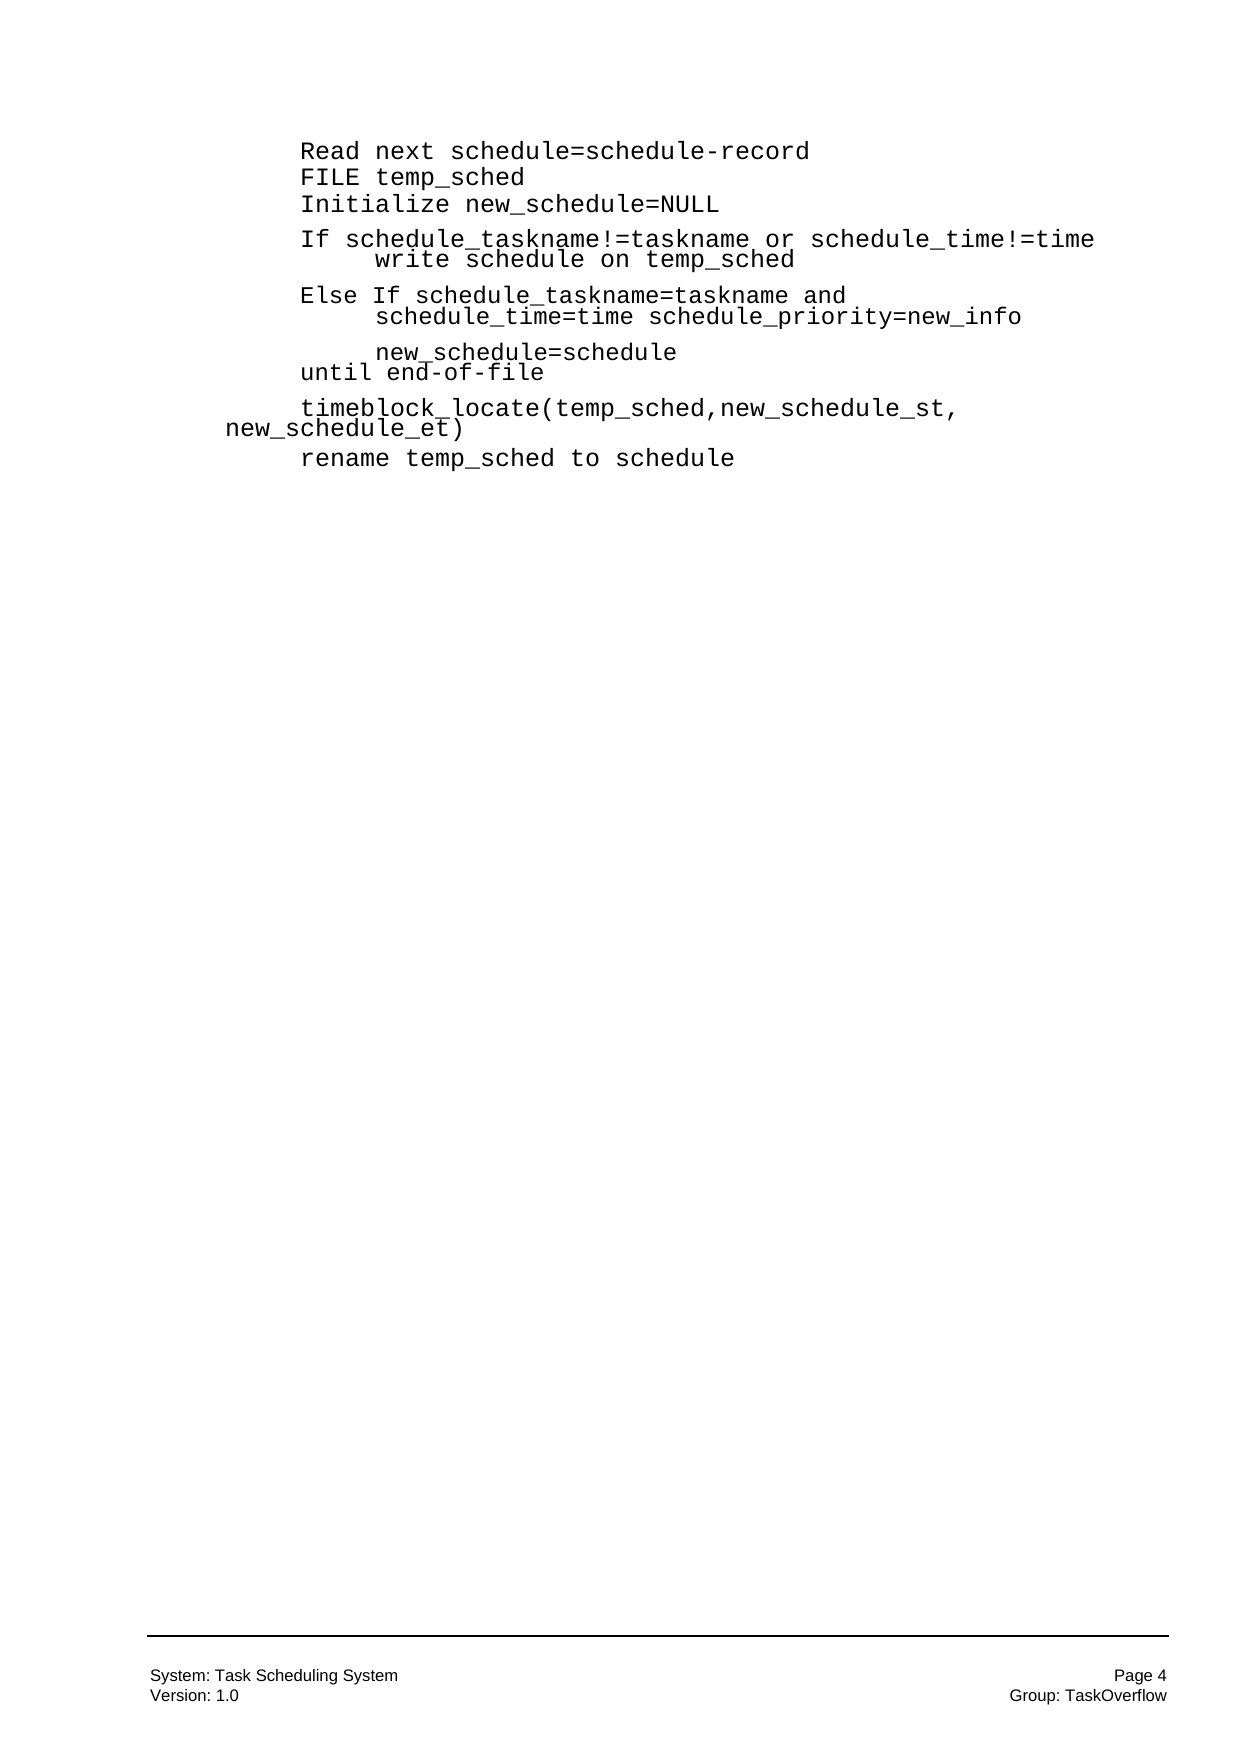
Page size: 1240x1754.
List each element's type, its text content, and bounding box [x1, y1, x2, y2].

table_header Page 4 [704, 1666, 1167, 1685]
text If schedule_taskname!=taskname or schedule_time!=time write schedule on temp_sched [300, 229, 1096, 275]
text Read next schedule=schedule-record [300, 138, 1096, 167]
text timeblock_locate(temp_sched,new_schedule_st, new_schedule_et) [225, 398, 960, 444]
text Else If schedule_taskname=taskname and schedule_time=time schedule_priority=new_info [300, 285, 1050, 331]
table_header System: Task Scheduling System [150, 1666, 704, 1685]
table_cell Version: 1.0 [150, 1685, 704, 1704]
text new_schedule=schedule until end-of-file [300, 342, 677, 388]
text FILE temp_sched [300, 167, 1096, 190]
text rename temp_sched to schedule [300, 444, 1096, 472]
table_cell Group: TaskOverflow [704, 1685, 1167, 1704]
text Initialize new_schedule=NULL [300, 190, 1096, 218]
